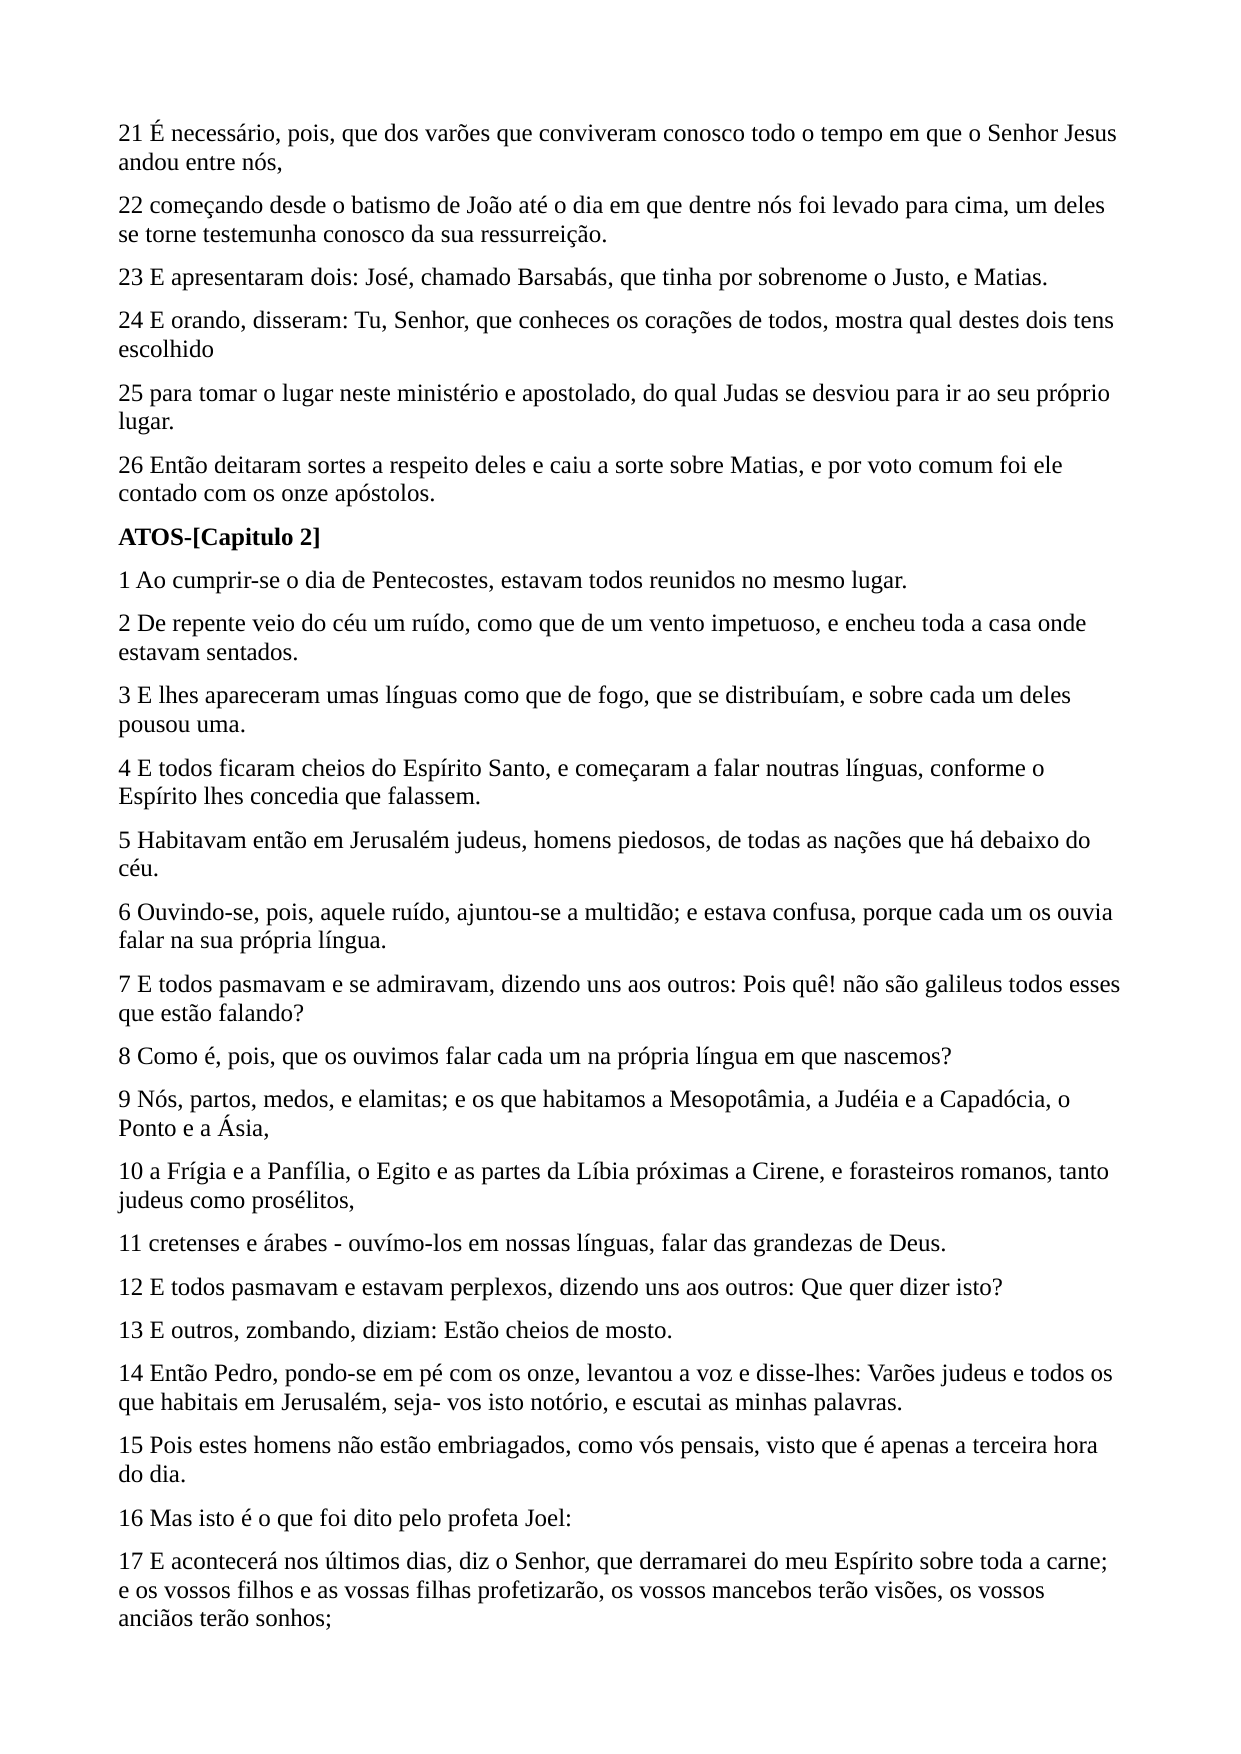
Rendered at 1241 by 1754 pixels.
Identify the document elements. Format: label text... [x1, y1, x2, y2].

text 16 Mas isto é o que foi dito pelo profeta Joel: [118, 1503, 1122, 1531]
text 21 É necessário, pois, que dos varões que conviveram conosco todo o tempo em que o Senhor Jesus andou entre nós, [118, 118, 1122, 176]
text 12 E todos pasmavam e estavam perplexos, dizendo uns aos outros: Que quer dizer isto? [118, 1272, 1122, 1301]
text 5 Habitavam então em Jerusalém judeus, homens piedosos, de todas as nações que há debaixo do céu. [118, 825, 1122, 882]
text 17 E acontecerá nos últimos dias, diz o Senhor, que derramarei do meu Espírito sobre toda a carne; e os vossos filhos e as vossas filhas profetizarão, os vossos mancebos terão visões, os vossos anciãos terão sonhos; [118, 1546, 1122, 1632]
text ATOS-[Capitulo 2] [118, 522, 1122, 551]
text 13 E outros, zombando, diziam: Estão cheios de mosto. [118, 1315, 1122, 1344]
text 11 cretenses e árabes - ouvímo-los em nossas línguas, falar das grandezas de Deus. [118, 1228, 1122, 1257]
text 2 De repente veio do céu um ruído, como que de um vento impetuoso, e encheu toda a casa onde estavam sentados. [118, 608, 1122, 666]
text 9 Nós, partos, medos, e elamitas; e os que habitamos a Mesopotâmia, a Judéia e a Capadócia, o Ponto e a Ásia, [118, 1084, 1122, 1142]
text 15 Pois estes homens não estão embriagados, como vós pensais, visto que é apenas a terceira hora do dia. [118, 1431, 1122, 1488]
text 24 E orando, disseram: Tu, Senhor, que conheces os corações de todos, mostra qual destes dois tens escolhido [118, 306, 1122, 363]
text 3 E lhes apareceram umas línguas como que de fogo, que se distribuíam, e sobre cada um deles pousou uma. [118, 681, 1122, 738]
text 7 E todos pasmavam e se admiravam, dizendo uns aos outros: Pois quê! não são galileus todos esses que estão falando? [118, 969, 1122, 1026]
text 1 Ao cumprir-se o dia de Pentecostes, estavam todos reunidos no mesmo lugar. [118, 565, 1122, 594]
text 14 Então Pedro, pondo-se em pé com os onze, levantou a voz e disse-lhes: Varões judeus e todos os que habitais em Jerusalém, seja- vos isto notório, e escutai as minhas palavras. [118, 1358, 1122, 1416]
text 8 Como é, pois, que os ouvimos falar cada um na própria língua em que nascemos? [118, 1041, 1122, 1070]
text 6 Ouvindo-se, pois, aquele ruído, ajuntou-se a multidão; e estava confusa, porque cada um os ouvia falar na sua própria língua. [118, 897, 1122, 954]
text 25 para tomar o lugar neste ministério e apostolado, do qual Judas se desviou para ir ao seu próprio lugar. [118, 378, 1122, 435]
text 26 Então deitaram sortes a respeito deles e caiu a sorte sobre Matias, e por voto comum foi ele contado com os onze apóstolos. [118, 450, 1122, 507]
text 10 a Frígia e a Panfília, o Egito e as partes da Líbia próximas a Cirene, e forasteiros romanos, tanto judeus como prosélitos, [118, 1156, 1122, 1214]
text 22 começando desde o batismo de João até o dia em que dentre nós foi levado para cima, um deles se torne testemunha conosco da sua ressurreição. [118, 190, 1122, 248]
text 4 E todos ficaram cheios do Espírito Santo, e começaram a falar noutras línguas, conforme o Espírito lhes concedia que falassem. [118, 753, 1122, 810]
text 23 E apresentaram dois: José, chamado Barsabás, que tinha por sobrenome o Justo, e Matias. [118, 262, 1122, 291]
